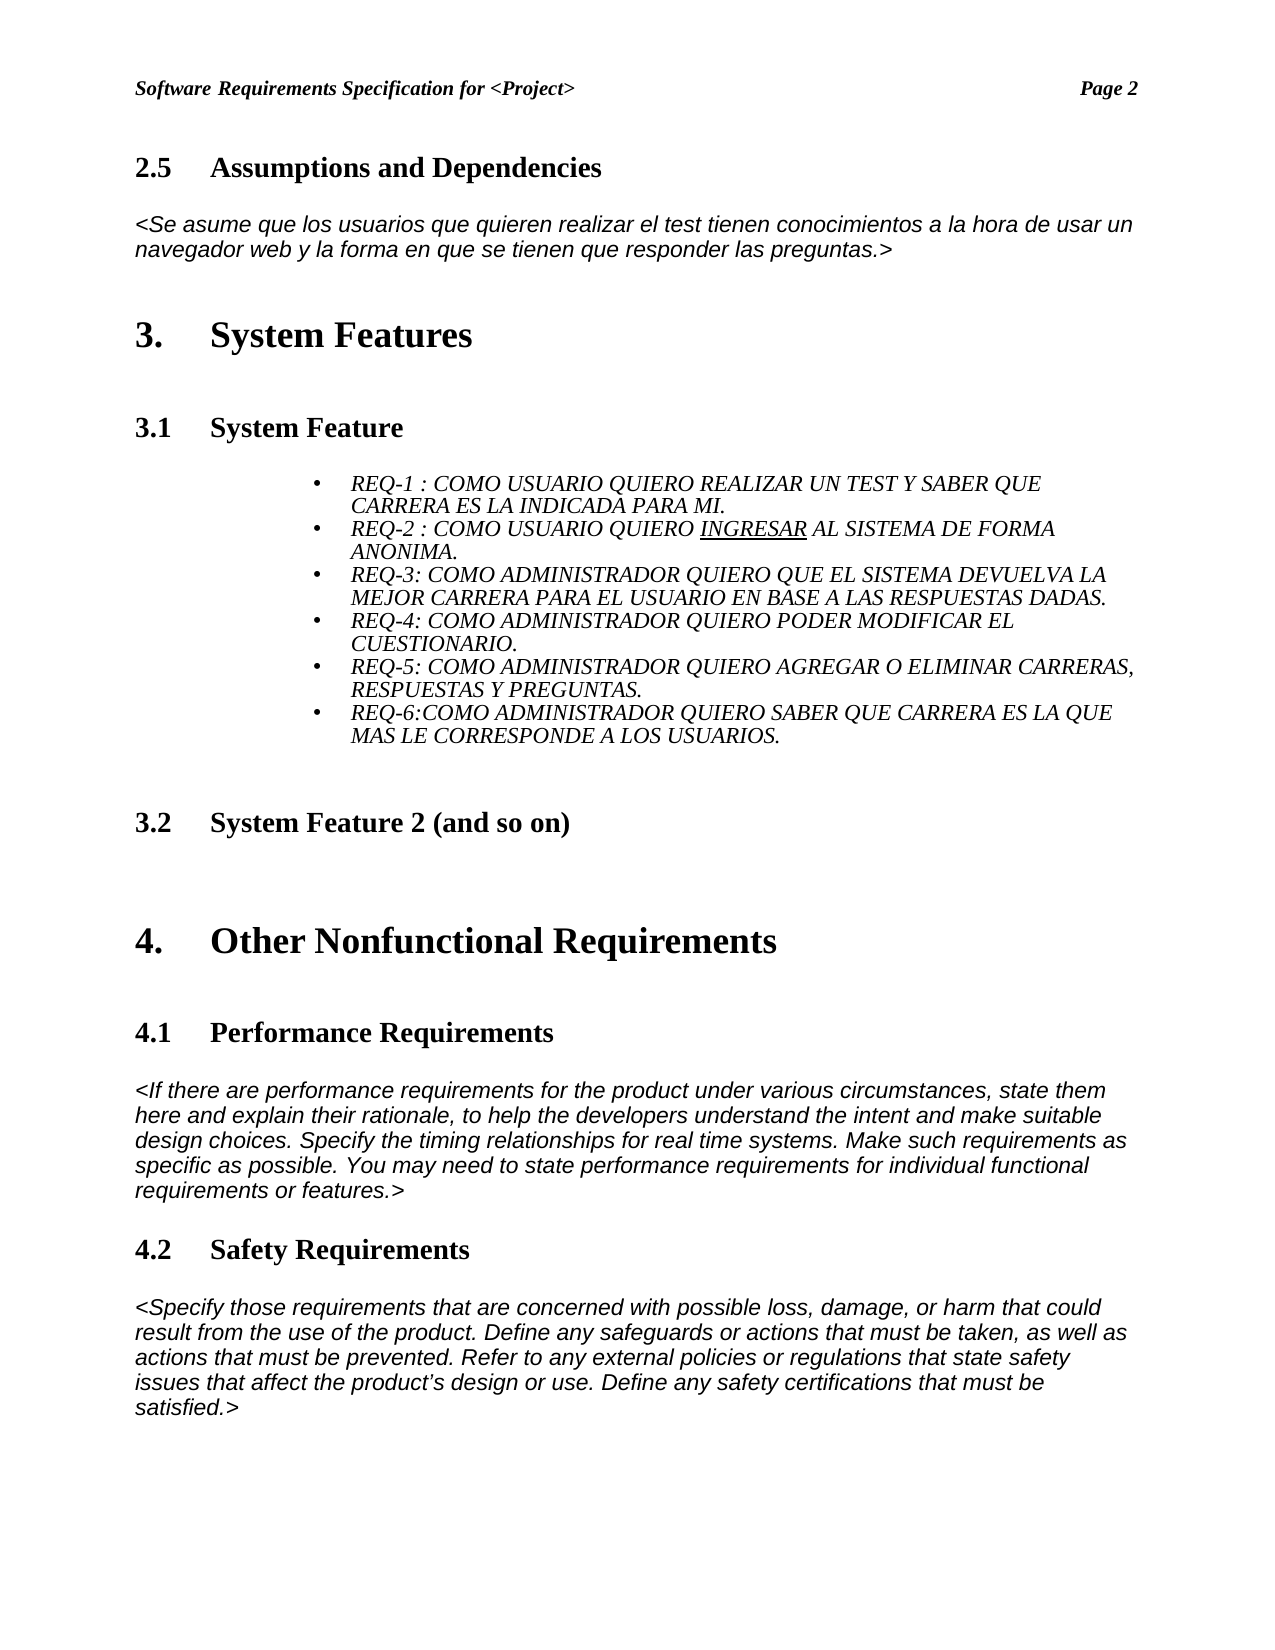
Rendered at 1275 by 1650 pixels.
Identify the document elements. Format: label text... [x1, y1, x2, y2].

list REQ-2 : COMO USUARIO QUIERO INGRESAR AL SISTEMA DE FORMA ANONIMA. [313, 518, 1140, 564]
list REQ-5: COMO ADMINISTRADOR QUIERO AGREGAR O ELIMINAR CARRERAS, RESPUESTAS Y PREGUNTAS. [313, 656, 1140, 702]
subtitle Assumptions and Dependencies [135, 150, 1140, 183]
text <Se asume que los usuarios que quieren realizar el test tienen conocimientos a la hora de usar un navegador web y la forma en que se tienen que responder las preguntas.> [135, 213, 1140, 263]
subtitle System Feature [135, 410, 1140, 443]
subtitle Other Nonfunctional Requirements [135, 918, 1140, 961]
list REQ-4: COMO ADMINISTRADOR QUIERO PODER MODIFICAR EL CUESTIONARIO. [313, 610, 1140, 656]
text <If there are performance requirements for the product under various circumstances, state them here and explain their rationale, to help the developers understand the intent and make suitable design choices. Specify the timing relationships for real time systems. Make such requirements as specific as possible. You may need to state performance requirements for individual functional requirements or features.> [135, 1078, 1140, 1203]
subtitle Performance Requirements [135, 1016, 1140, 1049]
list REQ-6:COMO ADMINISTRADOR QUIERO SABER QUE CARRERA ES LA QUE MAS LE CORRESPONDE A LOS USUARIOS. [313, 702, 1140, 748]
text <Specify those requirements that are concerned with possible loss, damage, or harm that could result from the use of the product. Define any safeguards or actions that must be taken, as well as actions that must be prevented. Refer to any external policies or regulations that state safety issues that affect the product’s design or use. Define any safety certifications that must be satisfied.> [135, 1295, 1140, 1420]
subtitle Safety Requirements [135, 1232, 1140, 1266]
list REQ-1 : COMO USUARIO QUIERO REALIZAR UN TEST Y SABER QUE CARRERA ES LA INDICADA PARA MI. [313, 473, 1140, 518]
subtitle System Features [135, 313, 1140, 356]
subtitle System Feature 2 (and so on) [135, 806, 1140, 839]
list REQ-3: COMO ADMINISTRADOR QUIERO QUE EL SISTEMA DEVUELVA LA MEJOR CARRERA PARA EL USUARIO EN BASE A LAS RESPUESTAS DADAS. [313, 564, 1140, 610]
